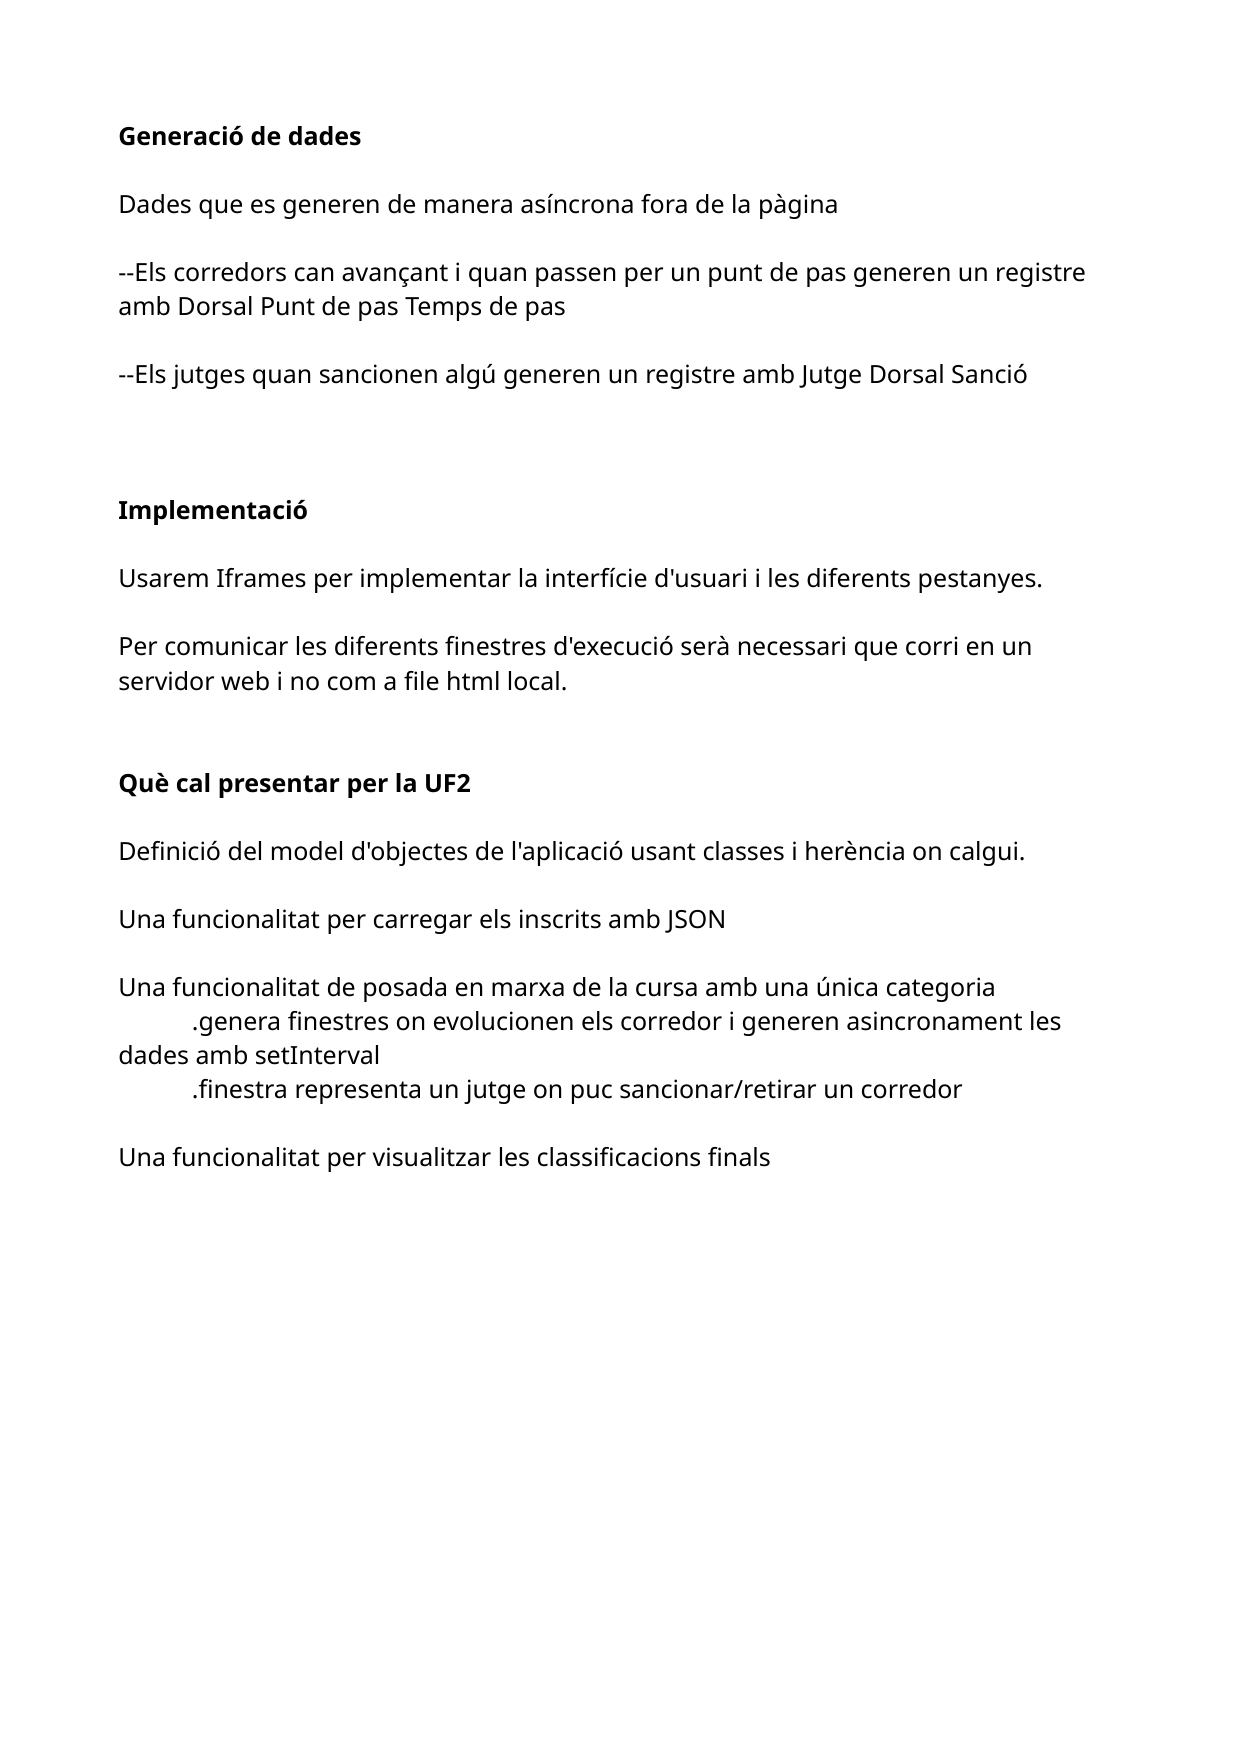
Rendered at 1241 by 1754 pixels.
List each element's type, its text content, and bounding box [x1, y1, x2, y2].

text Una funcionalitat de posada en marxa de la cursa amb una única categoria [118, 970, 1122, 1004]
text Una funcionalitat per carregar els inscrits amb JSON [118, 902, 1122, 936]
text .genera finestres on evolucionen els corredor i generen asincronament les dades amb setInterval [118, 1004, 1122, 1072]
text Què cal presentar per la UF2 [118, 765, 1122, 799]
text Una funcionalitat per visualitzar les classificacions finals [118, 1140, 1122, 1174]
text Usarem Iframes per implementar la interfície d'usuari i les diferents pestanyes. [118, 561, 1122, 595]
text --Els corredors can avançant i quan passen per un punt de pas generen un registre amb Dorsal Punt de pas Temps de pas [118, 254, 1122, 322]
text Definició del model d'objectes de l'aplicació usant classes i herència on calgui. [118, 833, 1122, 867]
text Implementació [118, 493, 1122, 527]
text --Els jutges quan sancionen algú generen un registre amb Jutge Dorsal Sanció [118, 357, 1122, 391]
text Dades que es generen de manera asíncrona fora de la pàgina [118, 186, 1122, 220]
text Generació de dades [118, 118, 1122, 152]
text .finestra representa un jutge on puc sancionar/retirar un corredor [118, 1072, 1122, 1106]
text Per comunicar les diferents finestres d'execució serà necessari que corri en un servidor web i no com a file html local. [118, 629, 1122, 697]
